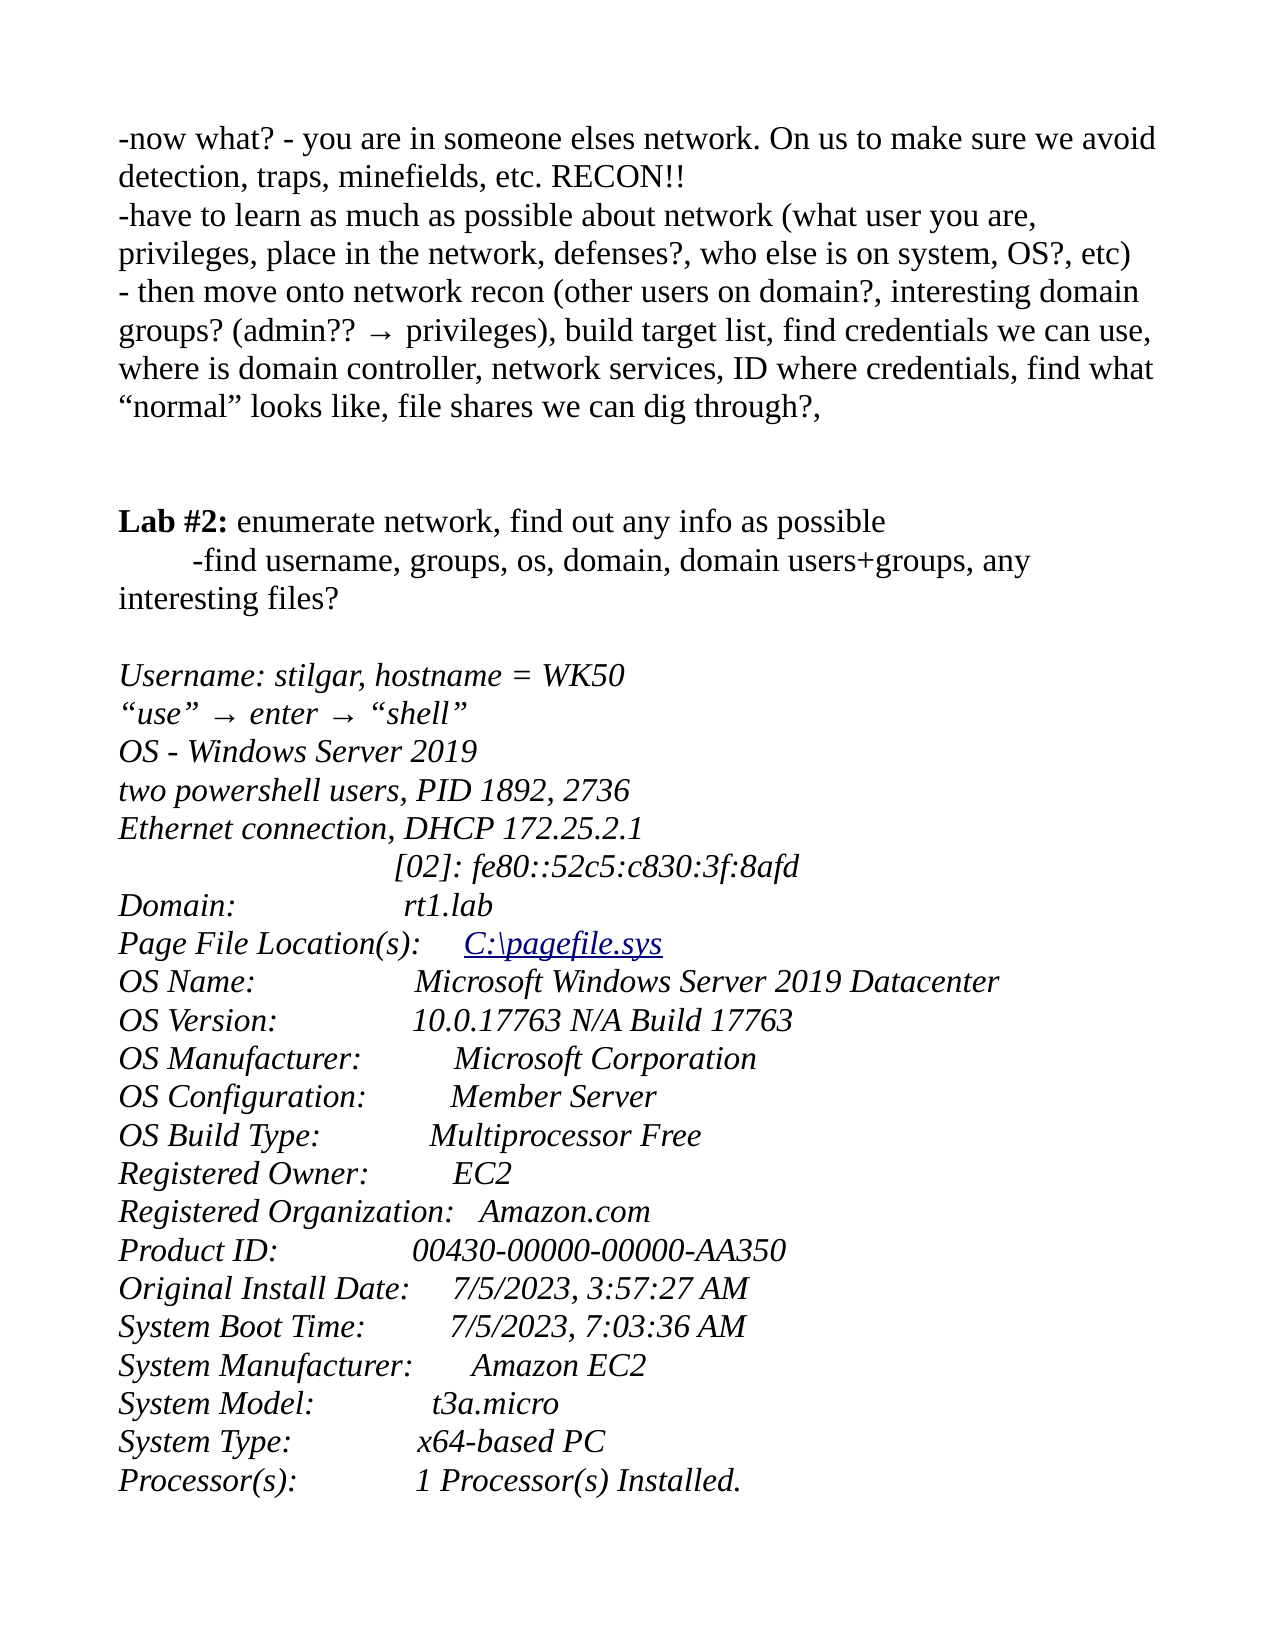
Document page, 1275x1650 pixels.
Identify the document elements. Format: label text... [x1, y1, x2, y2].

text System Manufacturer: Amazon EC2 [118, 1345, 1157, 1383]
text two powershell users, PID 1892, 2736 [118, 770, 1157, 808]
text Page File Location(s): C:\pagefile.sys [118, 923, 1157, 961]
text Domain: rt1.lab [118, 885, 1157, 923]
text System Boot Time: 7/5/2023, 7:03:36 AM [118, 1306, 1157, 1345]
text OS Configuration: Member Server [118, 1076, 1157, 1115]
text Lab #2: enumerate network, find out any info as possible [118, 501, 1157, 540]
text Processor(s): 1 Processor(s) Installed. [118, 1460, 1157, 1498]
text OS Build Type: Multiprocessor Free [118, 1115, 1157, 1153]
text Registered Owner: EC2 [118, 1153, 1157, 1191]
text OS Manufacturer: Microsoft Corporation [118, 1038, 1157, 1076]
text Username: stilgar, hostname = WK50 [118, 655, 1157, 693]
text - then move onto network recon (other users on domain?, interesting domain groups? (admin?? → privileges), build target list, find credentials we can use, where is domain controller, network services, ID where credentials, find what “normal” looks like, file shares we can dig through?, [118, 271, 1157, 425]
text Ethernet connection, DHCP 172.25.2.1 [118, 808, 1157, 846]
text -now what? - you are in someone elses network. On us to make sure we avoid detection, traps, minefields, etc. RECON!! [118, 118, 1157, 195]
text -have to learn as much as possible about network (what user you are, privileges, place in the network, defenses?, who else is on system, OS?, etc) [118, 195, 1157, 271]
text OS Version: 10.0.17763 N/A Build 17763 [118, 1000, 1157, 1038]
text OS - Windows Server 2019 [118, 731, 1157, 770]
text “use” → enter → “shell” [118, 693, 1157, 731]
text -find username, groups, os, domain, domain users+groups, any interesting files? [118, 540, 1157, 616]
text Registered Organization: Amazon.com [118, 1191, 1157, 1230]
text Original Install Date: 7/5/2023, 3:57:27 AM [118, 1268, 1157, 1306]
text Product ID: 00430-00000-00000-AA350 [118, 1230, 1157, 1268]
text System Type: x64-based PC [118, 1421, 1157, 1460]
text [02]: fe80::52c5:c830:3f:8afd [118, 846, 1157, 885]
text OS Name: Microsoft Windows Server 2019 Datacenter [118, 961, 1157, 1000]
text System Model: t3a.micro [118, 1383, 1157, 1421]
